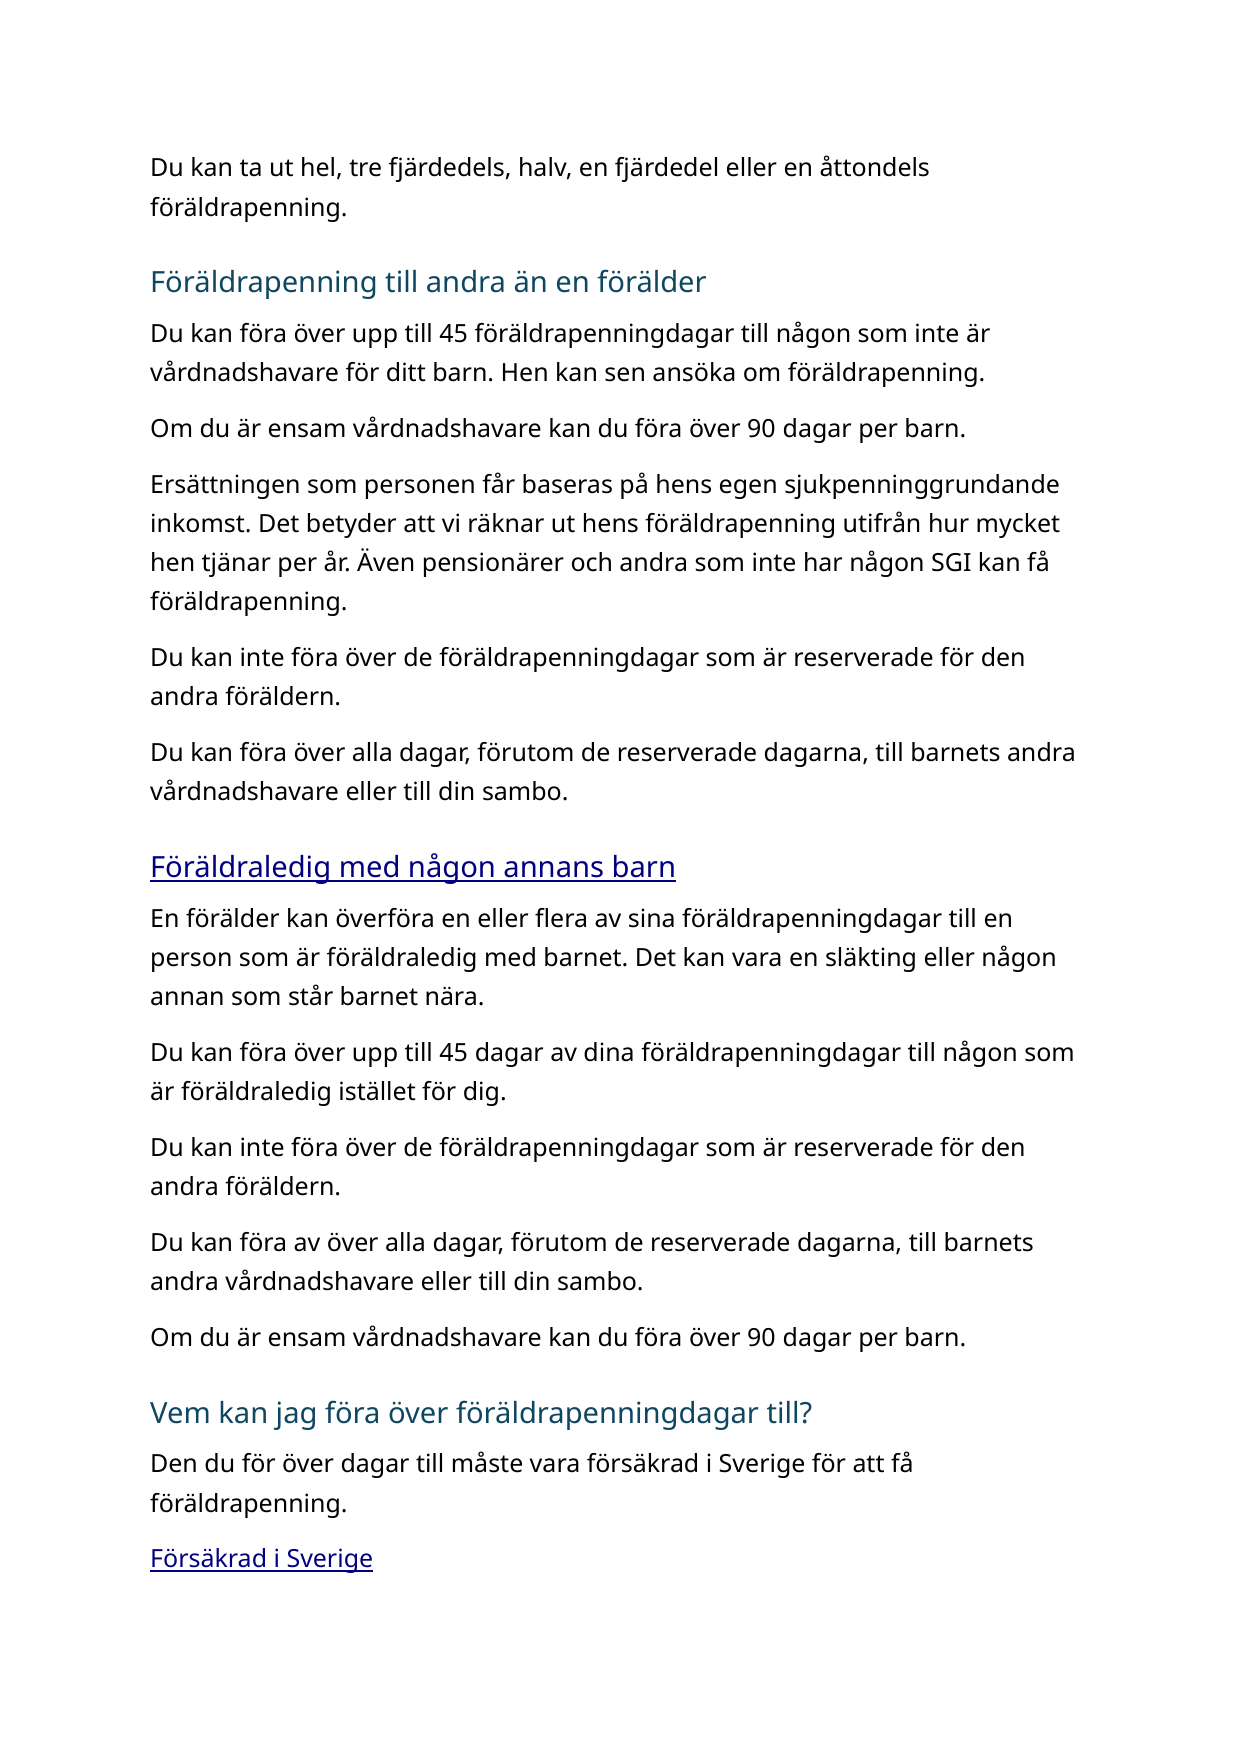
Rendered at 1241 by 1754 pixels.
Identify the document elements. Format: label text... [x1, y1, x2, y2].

text Försäkrad i Sverige [150, 1541, 1090, 1575]
subtitle Föräldraledig med någon annans barn [150, 846, 1090, 886]
text Den du för över dagar till måste vara försäkrad i Sverige för att få föräldrapenning. [150, 1446, 1090, 1519]
text Om du är ensam vårdnadshavare kan du föra över 90 dagar per barn. [150, 1319, 1090, 1354]
text En förälder kan överföra en eller flera av sina föräldrapenningdagar till en person som är föräldraledig med barnet. Det kan vara en släkting eller någon annan som står barnet nära. [150, 900, 1090, 1013]
text Du kan ta ut hel, tre fjärdedels, halv, en fjärdedel eller en åttondels föräldrapenning. [150, 150, 1090, 223]
text Du kan inte föra över de föräldrapenningdagar som är reserverade för den andra föräldern. [150, 1129, 1090, 1203]
text Du kan inte föra över de föräldrapenningdagar som är reserverade för den andra föräldern. [150, 640, 1090, 713]
text Du kan föra över upp till 45 föräldrapenningdagar till någon som inte är vårdnadshavare för ditt barn. Hen kan sen ansöka om föräldrapenning. [150, 316, 1090, 389]
text Ersättningen som personen får baseras på hens egen sjukpenninggrundande inkomst. Det betyder att vi räknar ut hens föräldrapenning utifrån hur mycket hen tjänar per år. Även pensionärer och andra som inte har någon SGI kan få föräldrapenning. [150, 466, 1090, 618]
text Du kan föra av över alla dagar, förutom de reserverade dagarna, till barnets andra vårdnadshavare eller till din sambo. [150, 1224, 1090, 1298]
text Du kan föra över alla dagar, förutom de reserverade dagarna, till barnets andra vårdnadshavare eller till din sambo. [150, 735, 1090, 808]
text Om du är ensam vårdnadshavare kan du föra över 90 dagar per barn. [150, 411, 1090, 445]
text Du kan föra över upp till 45 dagar av dina föräldrapenningdagar till någon som är föräldraledig istället för dig. [150, 1034, 1090, 1108]
subtitle Vem kan jag föra över föräldrapenningdagar till? [150, 1392, 1090, 1432]
subtitle Föräldrapenning till andra än en förälder [150, 262, 1090, 301]
